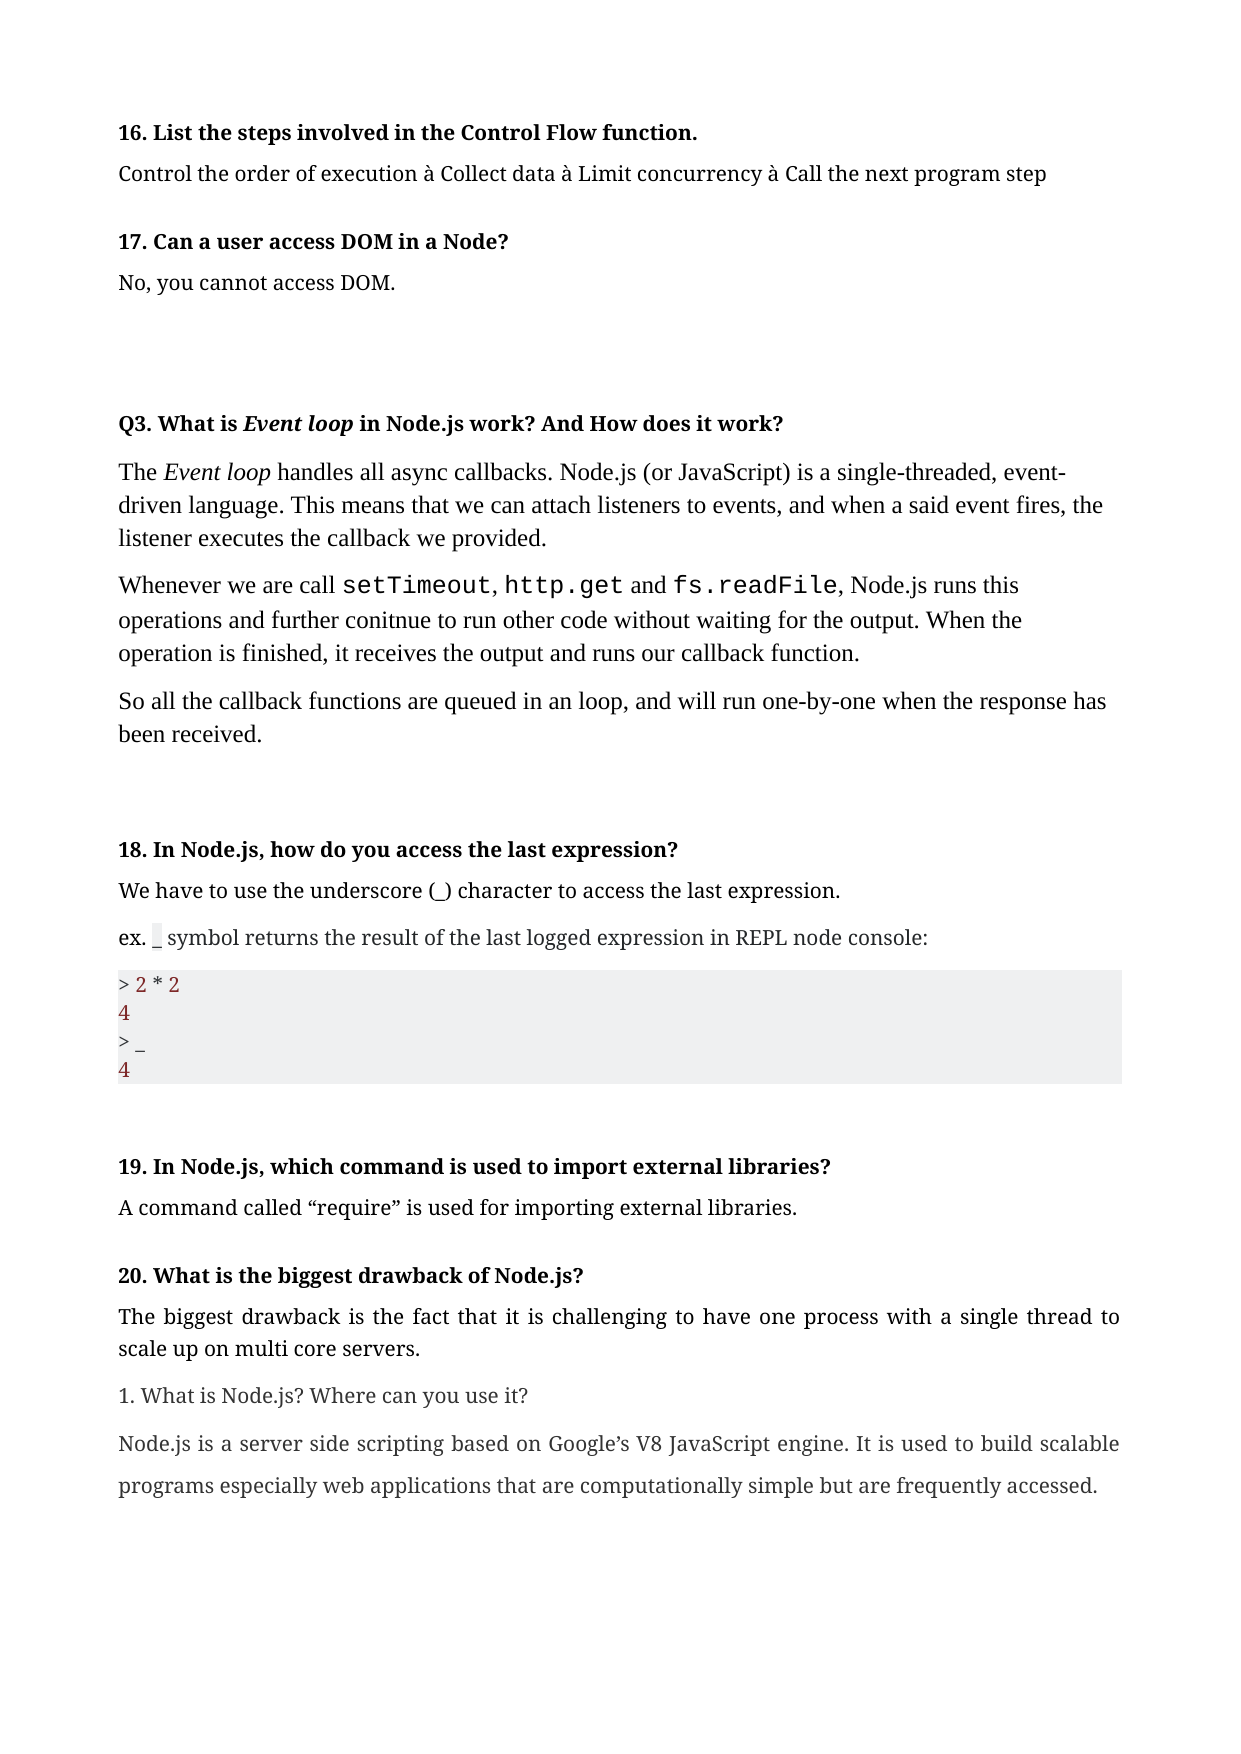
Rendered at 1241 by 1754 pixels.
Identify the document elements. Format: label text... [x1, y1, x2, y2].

text A command called “require” is used for importing external libraries. [118, 1193, 1122, 1221]
subtitle 19. In Node.js, which command is used to import external libraries? [118, 1152, 1122, 1180]
text ex. _ symbol returns the result of the last logged expression in REPL node console: [118, 923, 1122, 951]
text 4 [118, 998, 1122, 1027]
text The Event loop handles all async callbacks. Node.js (or JavaScript) is a single-threaded, event-driven language. This means that we can attach listeners to events, and when a said event fires, the listener executes the callback we provided. [118, 457, 1122, 552]
subtitle 17. Can a user access DOM in a Node? [118, 227, 1122, 256]
text Q3. What is Event loop in Node.js work? And How does it work? [118, 409, 1122, 438]
subtitle 20. What is the biggest drawback of Node.js? [118, 1261, 1122, 1289]
text The biggest drawback is the fact that it is challenging to have one process with a single thread to scale up on multi core servers. [118, 1302, 1122, 1363]
subtitle 18. In Node.js, how do you access the last expression? [118, 835, 1122, 863]
text Node.js is a server side scripting based on Google’s V8 JavaScript engine. It is used to build scalable programs especially web applications that are computationally simple but are frequently accessed. [118, 1429, 1122, 1500]
subtitle 16. List the steps involved in the Control Flow function. [118, 118, 1122, 147]
text 1. What is Node.js? Where can you use it? [118, 1382, 1122, 1410]
text 4 [118, 1055, 1122, 1084]
text Whenever we are call setTimeout, http.get and fs.readFile, Node.js runs this operations and further conitnue to run other code without waiting for the output. When the operation is finished, it receives the output and runs our callback function. [118, 570, 1122, 667]
text Control the order of execution à Collect data à Limit concurrency à Call the next program step [118, 159, 1122, 187]
text No, you cannot access DOM. [118, 268, 1122, 296]
text So all the callback functions are queued in an loop, and will run one-by-one when the response has been received. [118, 686, 1122, 748]
text > 2 * 2 [118, 970, 1122, 998]
text We have to use the underscore (_) character to access the last expression. [118, 876, 1122, 904]
text > _ [118, 1027, 1122, 1055]
